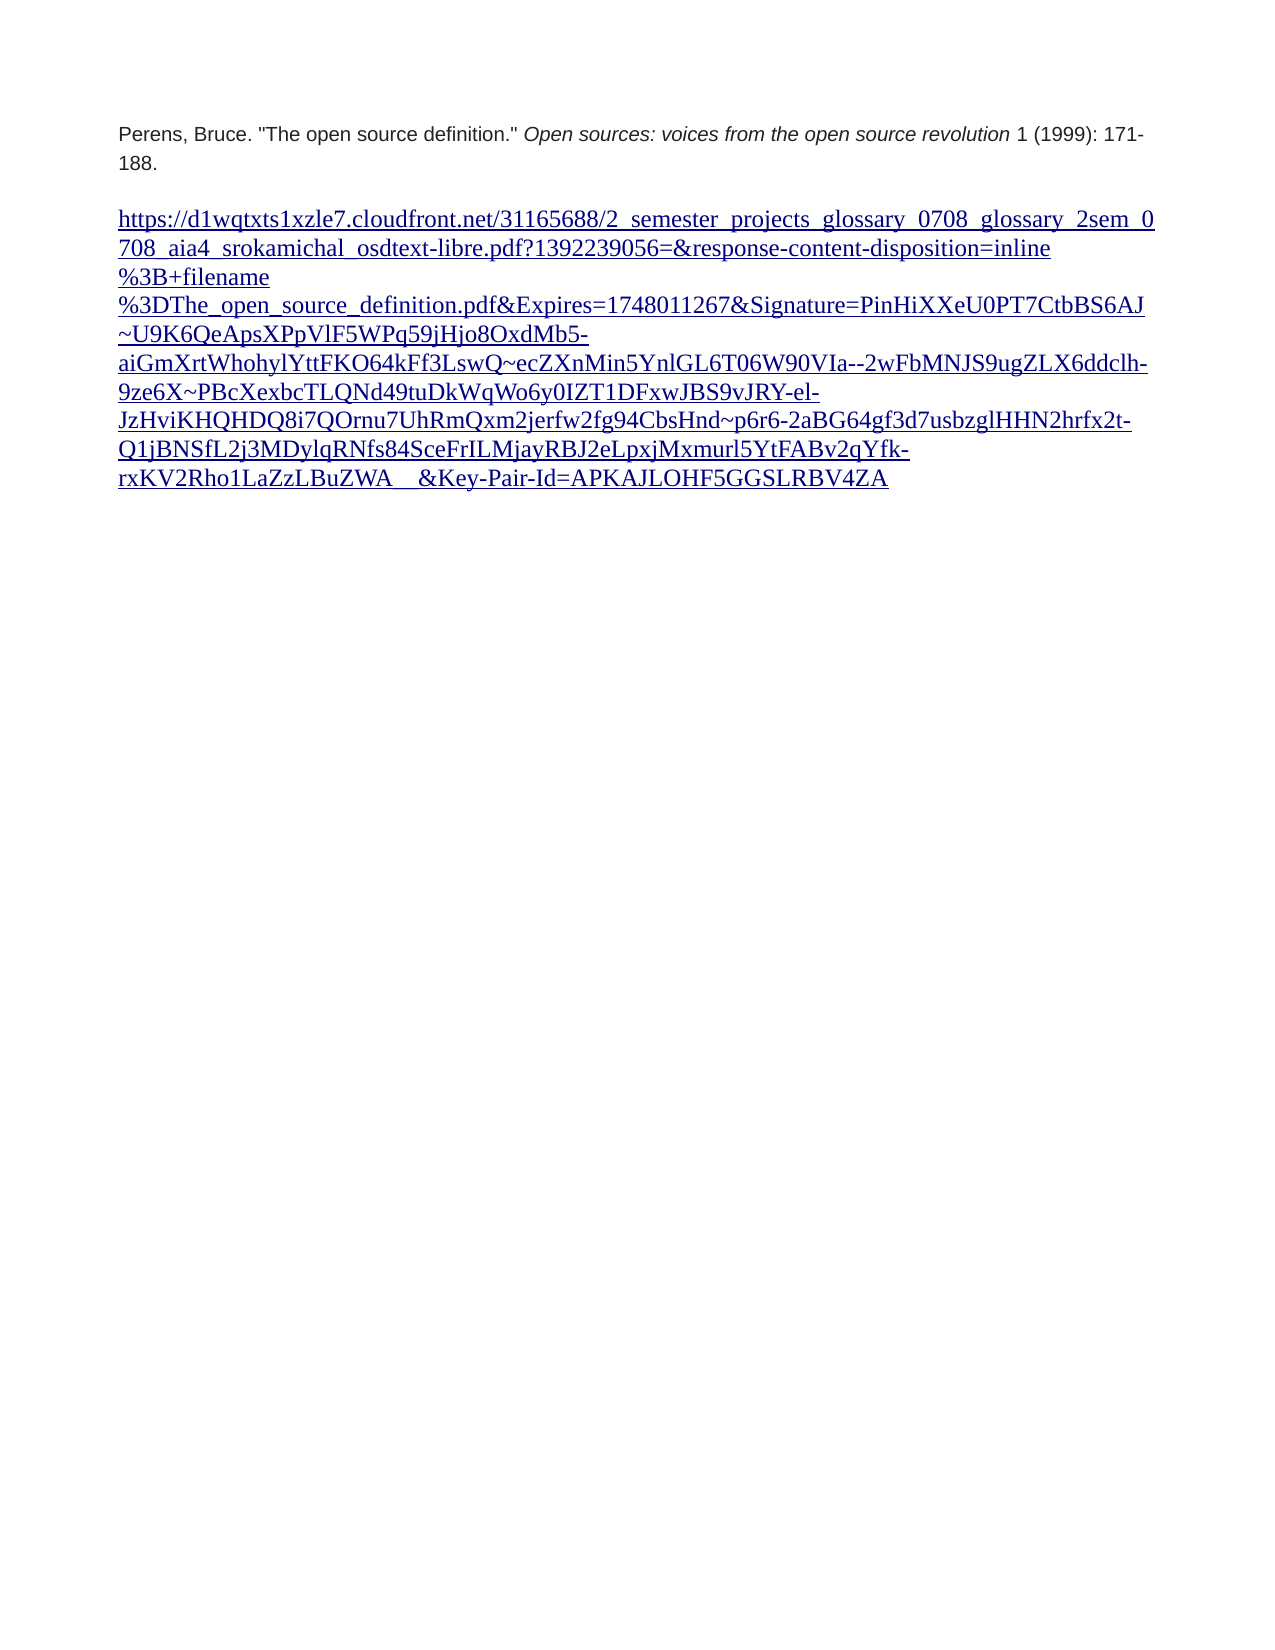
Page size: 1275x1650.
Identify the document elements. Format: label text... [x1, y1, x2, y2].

text Perens, Bruce. "The open source definition." Open sources: voices from the open source revolution 1 (1999): 171-188. https://d1wqtxts1xzle7.cloudfront.net/31165688/2_semester_projects_glossary_0708_glossary_2sem_0708_aia4_srokamichal_osdtext-libre.pdf?1392239056=&response-content-disposition=inline%3B+filename%3DThe_open_source_definition.pdf&Expires=1748011267&Signature=PinHiXXeU0PT7CtbBS6AJ~U9K6QeApsXPpVlF5WPq59jHjo8OxdMb5-aiGmXrtWhohylYttFKO64kFf3LswQ~ecZXnMin5YnlGL6T06W90VIa--2wFbMNJS9ugZLX6ddclh-9ze6X~PBcXexbcTLQNd49tuDkWqWo6y0IZT1DFxwJBS9vJRY-el-JzHviKHQHDQ8i7QOrnu7UhRmQxm2jerfw2fg94CbsHnd~p6r6-2aBG64gf3d7usbzglHHN2hrfx2t-Q1jBNSfL2j3MDylqRNfs84SceFrILMjayRBJ2eLpxjMxmurl5YtFABv2qYfk-rxKV2Rho1LaZzLBuZWA__&Key-Pair-Id=APKAJLOHF5GGSLRBV4ZA [118, 118, 1157, 492]
